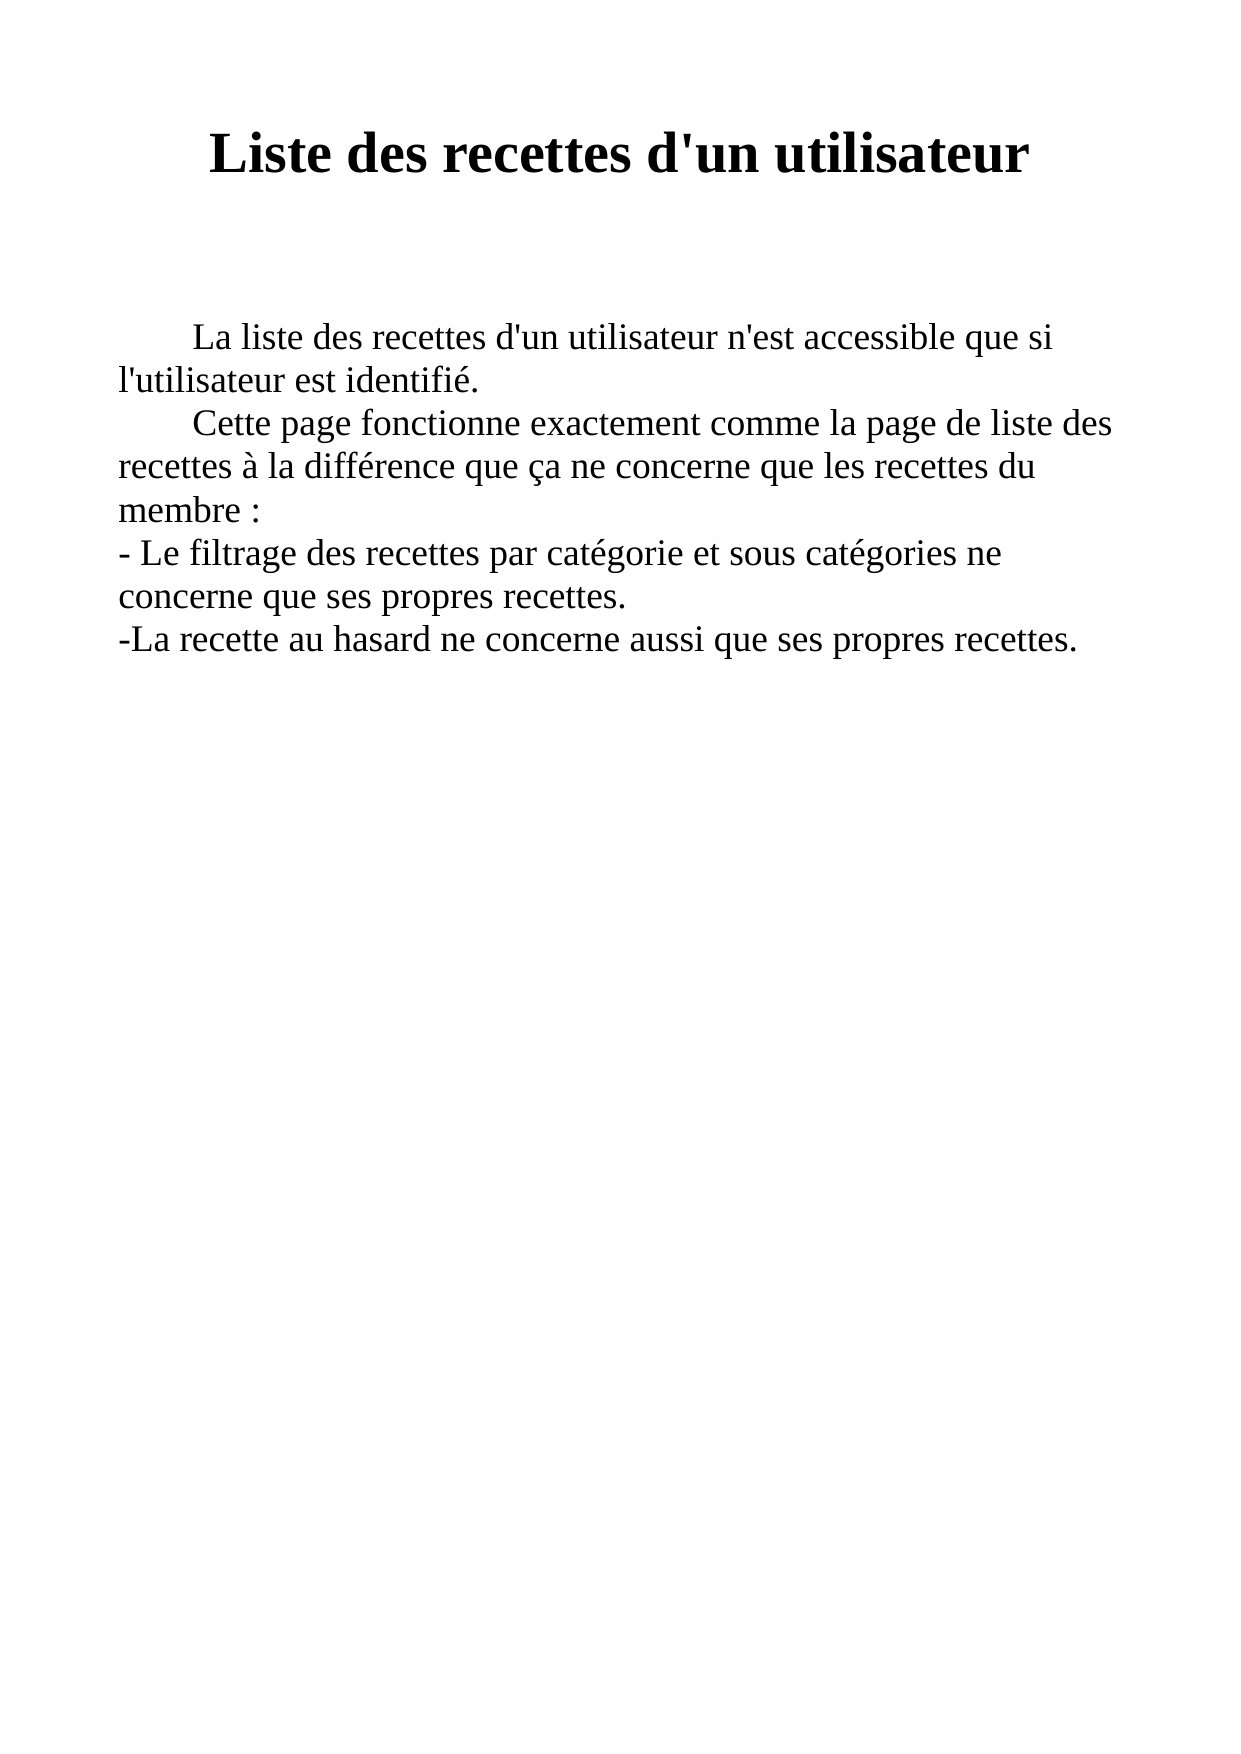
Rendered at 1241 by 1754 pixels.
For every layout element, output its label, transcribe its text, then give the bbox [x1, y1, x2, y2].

text La liste des recettes d'un utilisateur n'est accessible que si l'utilisateur est identifié. [118, 314, 1122, 401]
text - Le filtrage des recettes par catégorie et sous catégories ne concerne que ses propres recettes. [118, 530, 1122, 616]
text Liste des recettes d'un utilisateur [118, 118, 1122, 185]
text Cette page fonctionne exactement comme la page de liste des recettes à la différence que ça ne concerne que les recettes du membre : [118, 401, 1122, 530]
text -La recette au hasard ne concerne aussi que ses propres recettes. [118, 616, 1122, 659]
